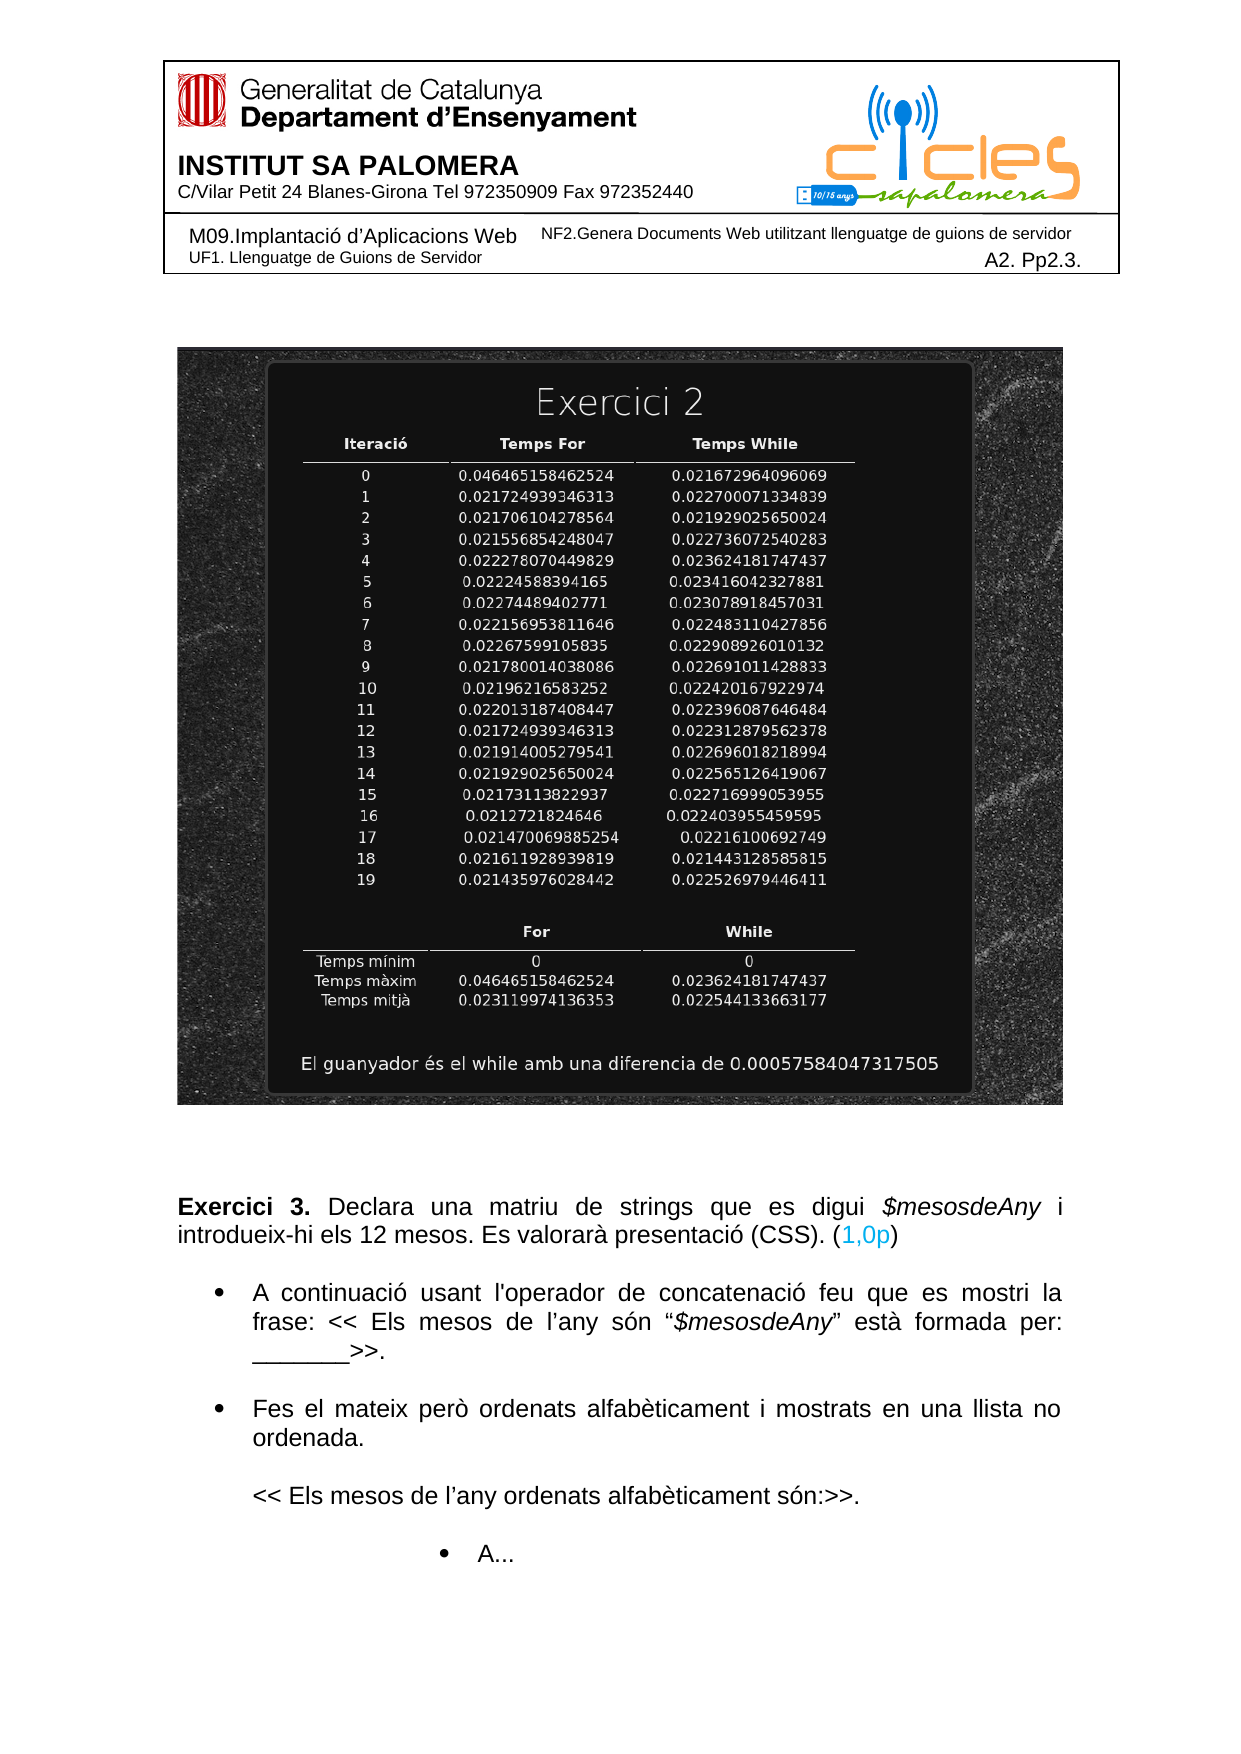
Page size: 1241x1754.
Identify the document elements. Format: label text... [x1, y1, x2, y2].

text Exercici 3. Declara una matriu de strings que es digui $mesosdeAny i introdueix-hi els 12 mesos. Es valorarà presentació (CSS). (1,0p) [177, 1192, 1063, 1249]
list A continuació usant l'operador de concatenació feu que es mostri la frase: << Els mesos de l’any són “$mesosdeAny” està formada per: _______>>. [215, 1278, 1063, 1365]
list A... [440, 1539, 1063, 1567]
picture [791, 71, 1085, 218]
list Fes el mateix però ordenats alfabèticament i mostrats en una llista no ordenada. [215, 1394, 1063, 1452]
picture [177, 347, 1063, 1105]
text << Els mesos de l’any ordenats alfabèticament són:>>. [252, 1481, 1063, 1509]
